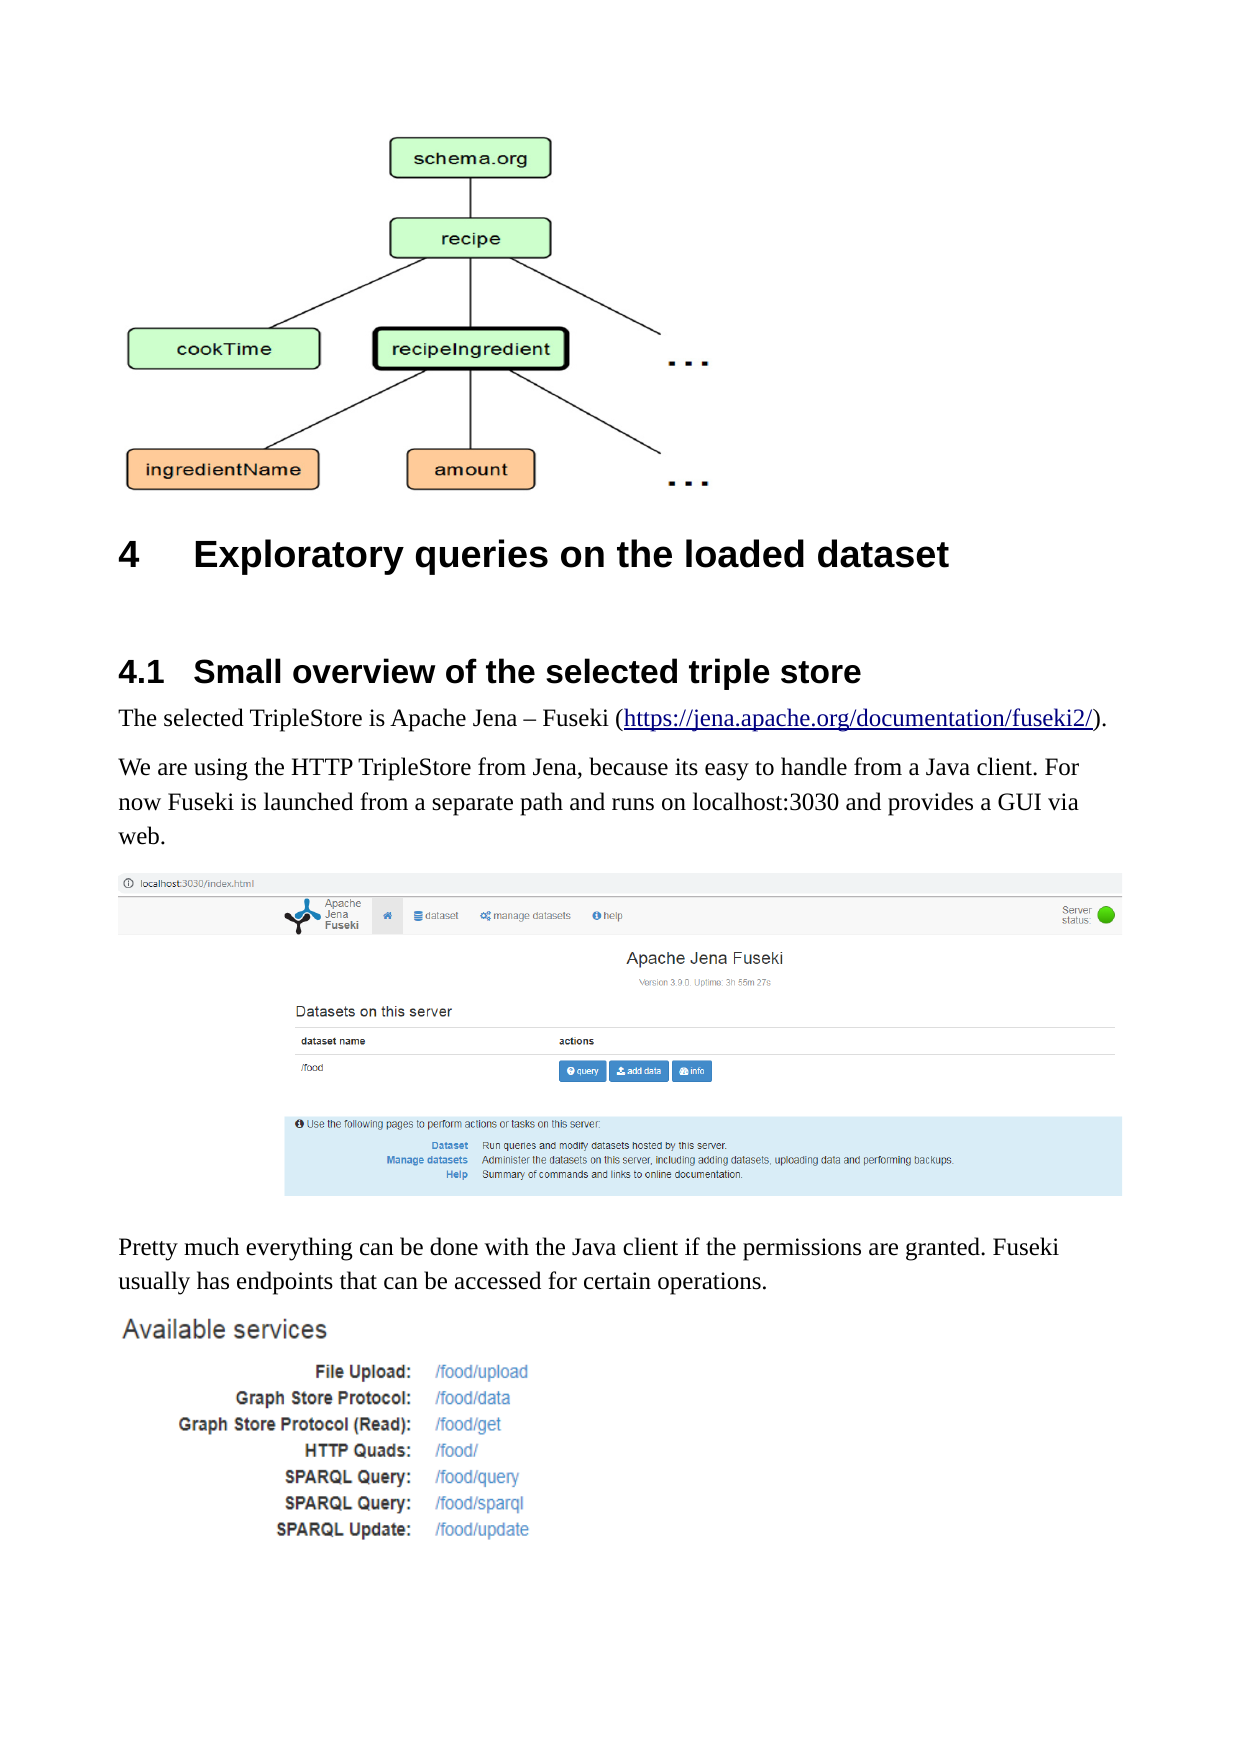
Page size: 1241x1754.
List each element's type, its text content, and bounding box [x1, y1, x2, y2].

subtitle Exploratory queries on the loaded dataset [118, 531, 1122, 619]
text We are using the HTTP TripleStore from Jena, because its easy to handle from a Java client. For now Fuseki is launched from a separate path and runs on localhost:3030 and provides a GUI via web. [118, 752, 1122, 850]
subtitle Small overview of the selected triple store [118, 652, 1122, 691]
picture [118, 118, 763, 507]
text Pretty much everything can be done with the Java client if the permissions are granted. Fuseki usually has endpoints that can be accessed for certain operations. [118, 1232, 1122, 1295]
picture [118, 1315, 557, 1549]
picture [118, 870, 1123, 1212]
text The selected TripleStore is Apache Jena – Fuseki (https://jena.apache.org/documentation/fuseki2/). [118, 703, 1122, 732]
